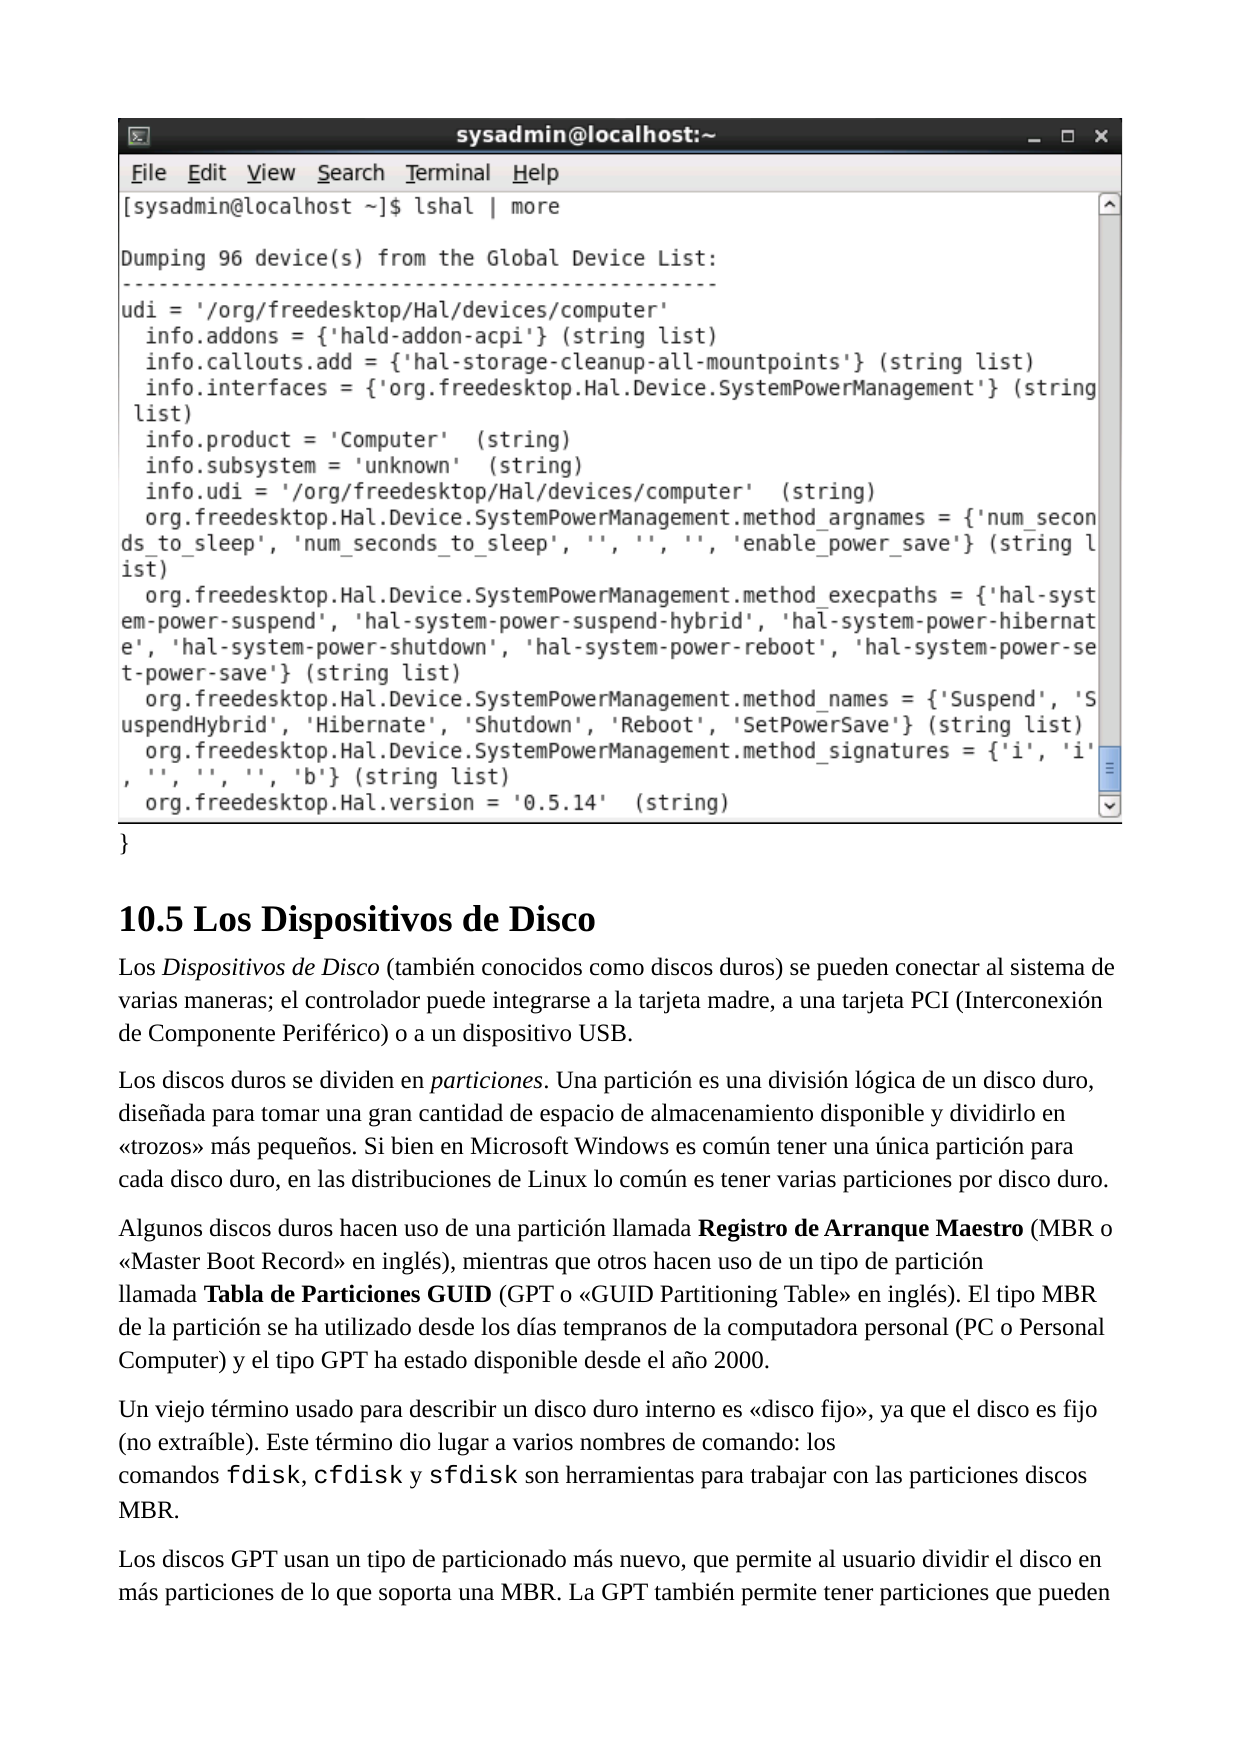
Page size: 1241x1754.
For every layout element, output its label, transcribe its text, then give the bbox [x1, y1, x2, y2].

text Algunos discos duros hacen uso de una partición llamada Registro de Arranque Maestro (MBR o «Master Boot Record» en inglés), mientras que otros hacen uso de un tipo de partición llamada Tabla de Particiones GUID (GPT o «GUID Partitioning Table» en inglés). El tipo MBR de la partición se ha utilizado desde los días tempranos de la computadora personal (PC o Personal Computer) y el tipo GPT ha estado disponible desde el año 2000. [118, 1213, 1122, 1374]
text } [118, 824, 1122, 856]
text Los Dispositivos de Disco (también conocidos como discos duros) se pueden conectar al sistema de varias maneras; el controlador puede integrarse a la tarjeta madre, a una tarjeta PCI (Interconexión de Componente Periférico) o a un dispositivo USB. [118, 952, 1122, 1047]
text Un viejo término usado para describir un disco duro interno es «disco fijo», ya que el disco es fijo (no extraíble). Este término dio lugar a varios nombres de comando: los comandos fdisk, cfdisk y sfdisk son herramientas para trabajar con las particiones discos MBR. [118, 1394, 1122, 1524]
text Los discos GPT usan un tipo de particionado más nuevo, que permite al usuario dividir el disco en más particiones de lo que soporta una MBR. La GPT también permite tener particiones que pueden [118, 1544, 1122, 1605]
text Los discos duros se dividen en particiones. Una partición es una división lógica de un disco duro, diseñada para tomar una gran cantidad de espacio de almacenamiento disponible y dividirlo en «trozos» más pequeños. Si bien en Microsoft Windows es común tener una única partición para cada disco duro, en las distribuciones de Linux lo común es tener varias particiones por disco duro. [118, 1065, 1122, 1193]
subtitle 10.5 Los Dispositivos de Disco [118, 896, 1122, 939]
picture [118, 118, 1123, 824]
